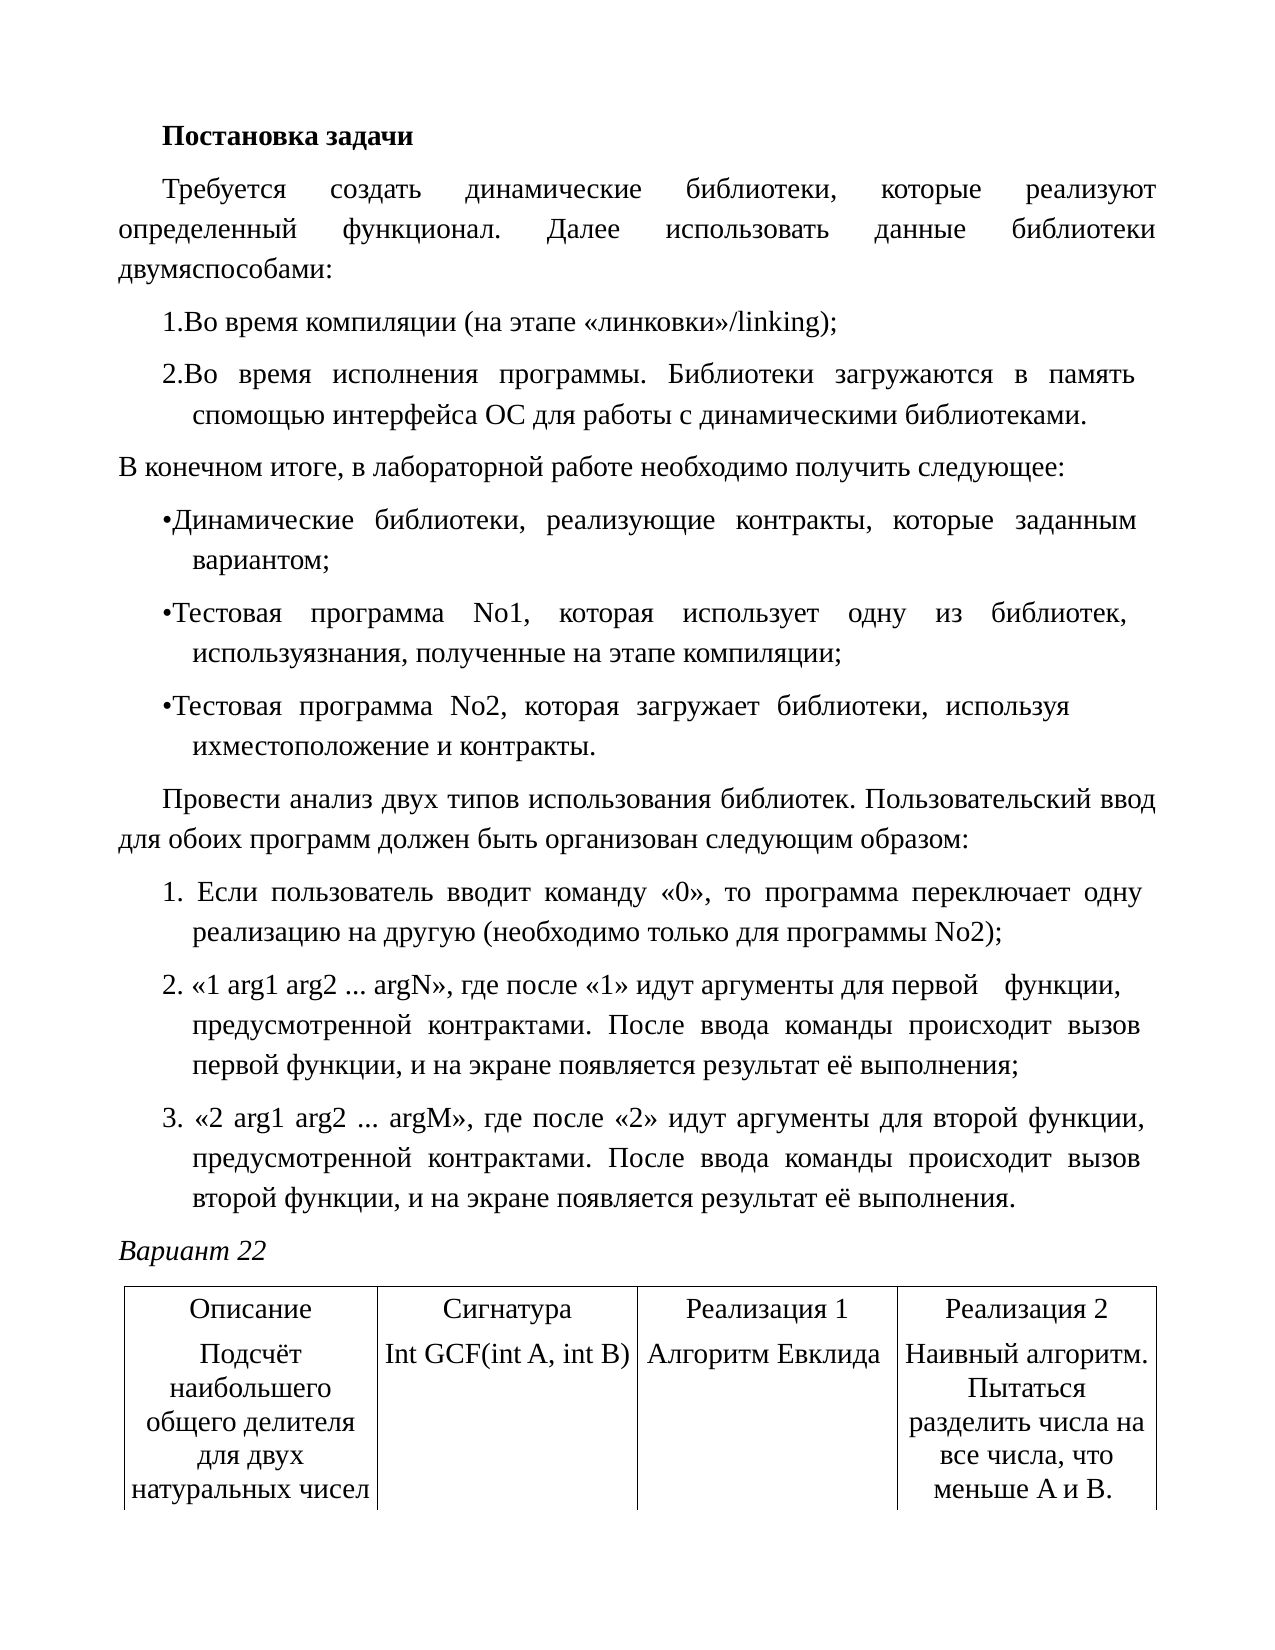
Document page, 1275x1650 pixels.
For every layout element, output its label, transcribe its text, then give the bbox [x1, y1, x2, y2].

text •Динамические библиотеки, реализующие контракты, которые заданным вариантом; [118, 502, 1157, 576]
text В конечном итоге, в лабораторной работе необходимо получить следующее: [118, 449, 1157, 483]
table_header Сигнатура [378, 1287, 637, 1331]
table_cell Int GCF(int A, int B) [378, 1331, 637, 1510]
text 1. Если пользователь вводит команду «0», то программа переключает одну реализацию на другую (необходимо только для программы No2); [118, 874, 1157, 948]
table_cell Наивный алгоритм. Пытаться разделить числа на все числа, что меньше A и B. [898, 1331, 1156, 1510]
text •Тестовая программа No2, которая загружает библиотеки, используя ихместоположение и контракты. [118, 688, 1157, 762]
text 2.Во время исполнения программы. Библиотеки загружаются в память спомощью интерфейса ОС для работы с динамическими библиотеками. [118, 357, 1157, 430]
table_header Реализация 1 [638, 1287, 897, 1331]
text Вариант 22 [118, 1233, 1157, 1267]
text Постановка задачи [118, 118, 1157, 152]
table_header Реализация 2 [898, 1287, 1156, 1331]
text 3. «2 arg1 arg2 ... argM», где после «2» идут аргументы для второй функции, предусмотренной контрактами. После ввода команды происходит вызов второй функции, и на экране появляется результат её выполнения. [118, 1100, 1157, 1214]
text Требуется создать динамические библиотеки, которые реализуют определенный функционал. Далее использовать данные библиотеки двумяспособами: [118, 171, 1157, 285]
text Провести анализ двух типов использования библиотек. Пользовательский ввод для обоих программ должен быть организован следующим образом: [118, 781, 1157, 855]
text 2. «1 arg1 arg2 ... argN», где после «1» идут аргументы для первой функции, предусмотренной контрактами. После ввода команды происходит вызов первой функции, и на экране появляется результат её выполнения; [118, 967, 1157, 1081]
table_cell Алгоритм Евклида [638, 1331, 897, 1510]
text •Тестовая программа No1, которая использует одну из библиотек, используязнания, полученные на этапе компиляции; [118, 595, 1157, 669]
text 1.Во время компиляции (на этапе «линковки»/linking); [118, 304, 1157, 337]
table_cell Подсчёт наибольшего общего делителя для двух натуральных чисел [125, 1331, 377, 1510]
table_header Описание [125, 1287, 377, 1331]
